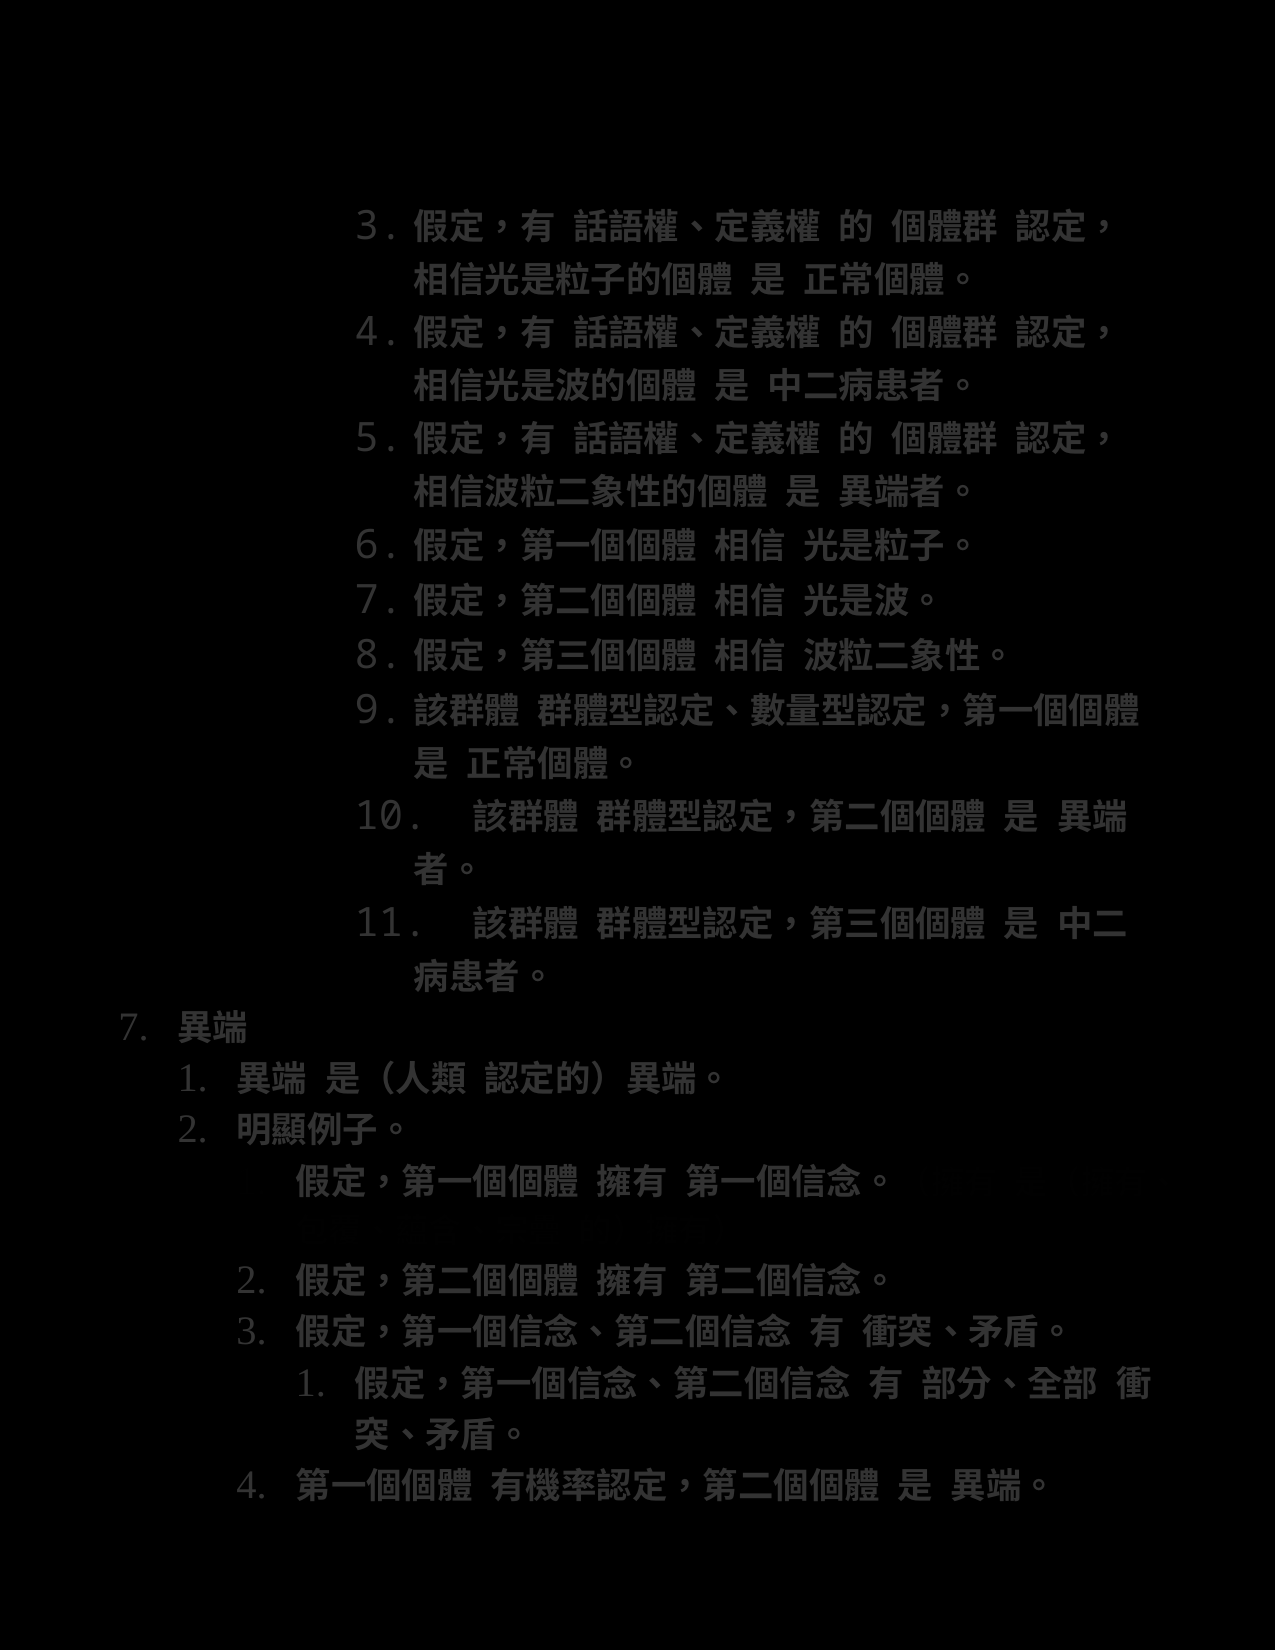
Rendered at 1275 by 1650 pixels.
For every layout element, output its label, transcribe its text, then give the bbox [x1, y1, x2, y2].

list 假定，第一個信念、第二個信念 有 衝突、矛盾。 [236, 1304, 1157, 1355]
list 假定，有 話語權、定義權 的 個體群 認定，相信光是粒子的個體 是 正常個體。 [354, 196, 1157, 302]
list 該群體 群體型認定，第二個個體 是 異端者。 [354, 787, 1157, 893]
list 假定，第三個個體 相信 波粒二象性。 [354, 625, 1157, 680]
list 明顯例子。 [177, 1102, 1157, 1153]
list 第一個個體 有機率認定，第二個個體 是 異端。 [236, 1457, 1157, 1509]
list 假定，第一個個體 擁有 第一個信念。（擁有 是（擁有、包覆、蘊含、宗疊 的）擁有） [236, 1153, 1157, 1252]
list 假定，有 話語權、定義權 的 個體群 認定，相信波粒二象性的個體 是 異端者。 [354, 408, 1157, 515]
list 異端 是（人類 認定的）異端。 [177, 1051, 1157, 1102]
list 假定，第一個信念、第二個信念 有 部分、全部 衝突、矛盾。 [295, 1355, 1157, 1457]
list 假定，第二個個體 相信 光是波。 [354, 570, 1157, 625]
list 該群體 群體型認定，第三個個體 是 中二病患者。 [354, 893, 1157, 999]
list 異端 [118, 999, 1157, 1051]
list 假定，第一個個體 相信 光是粒子。 [354, 515, 1157, 570]
list 假定，有 話語權、定義權 的 個體群 認定，相信光是波的個體 是 中二病患者。 [354, 302, 1157, 408]
list 該群體 群體型認定、數量型認定，第一個個體 是 正常個體。 [354, 680, 1157, 787]
list 假定，第二個個體 擁有 第二個信念。 [236, 1252, 1157, 1304]
